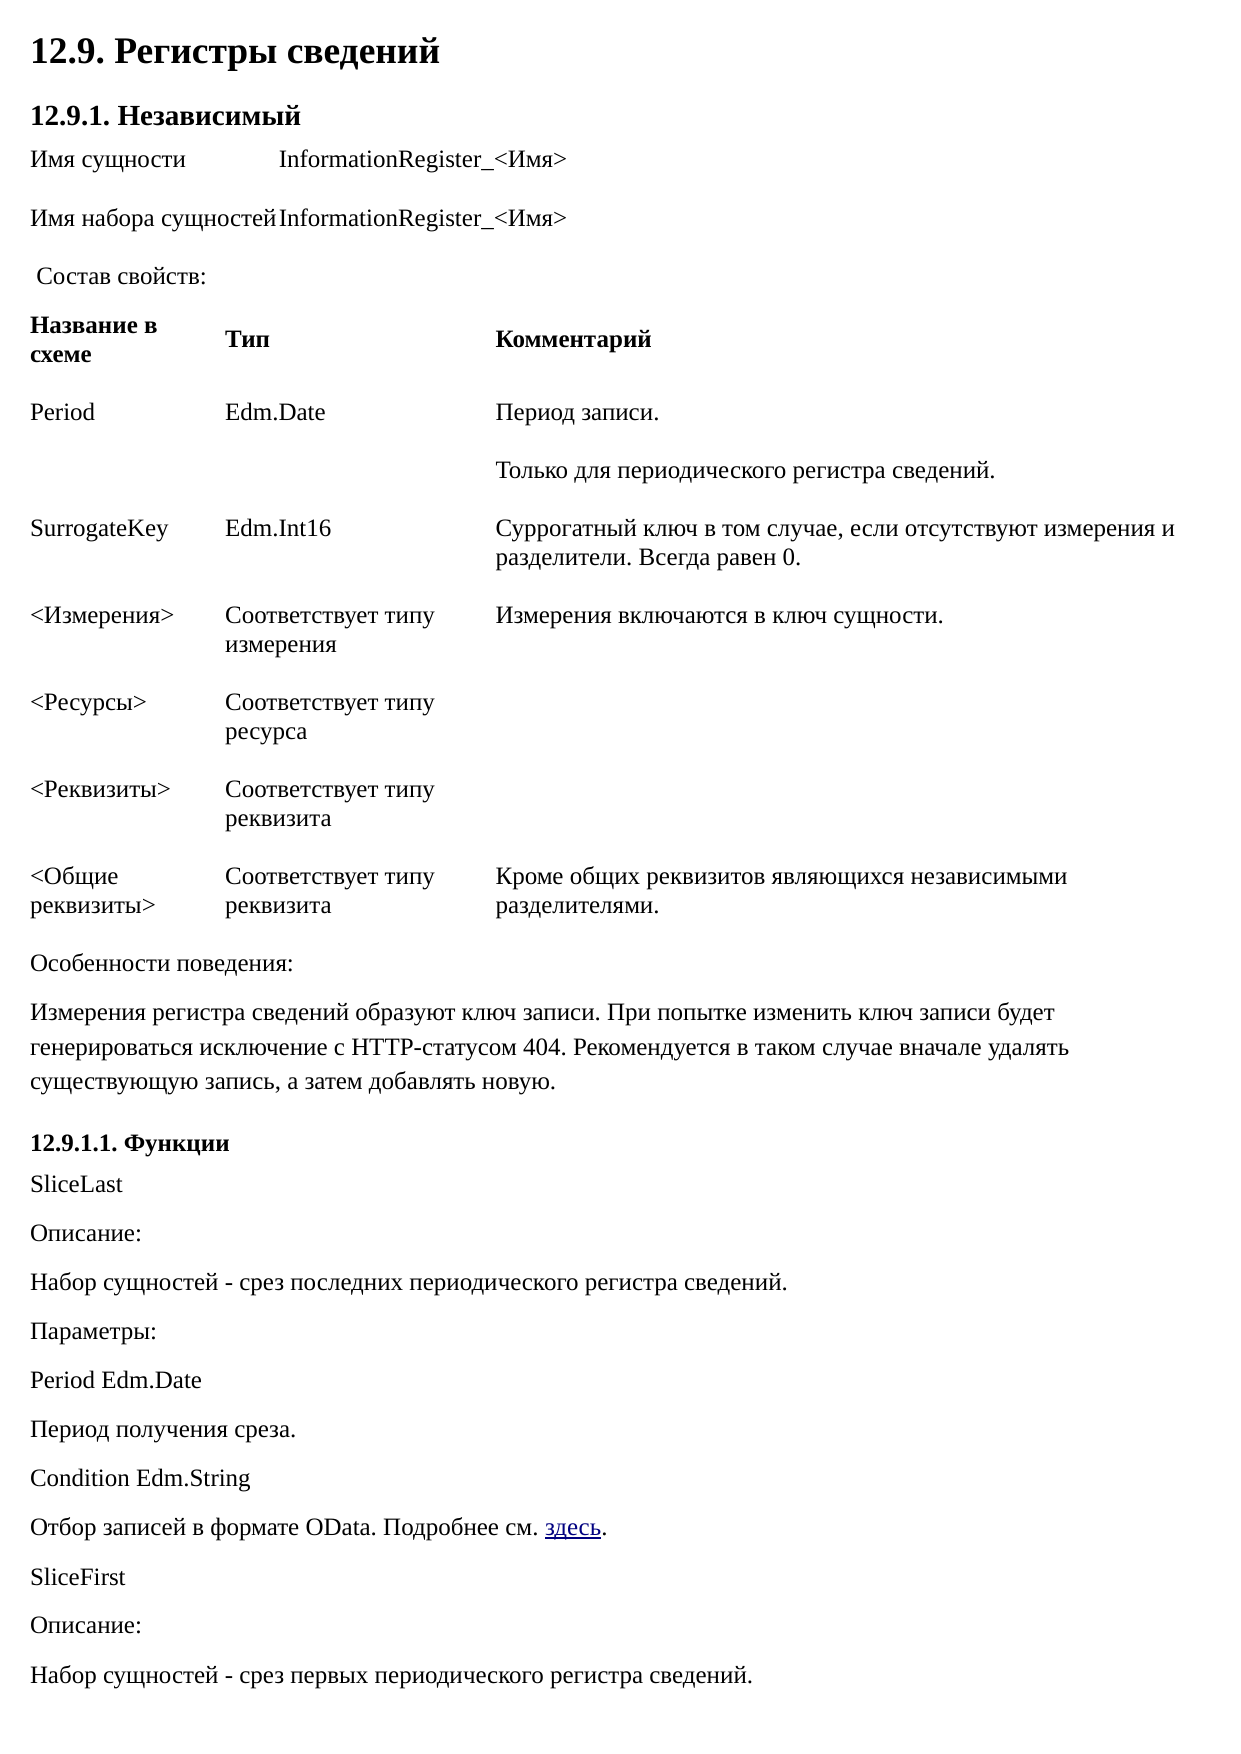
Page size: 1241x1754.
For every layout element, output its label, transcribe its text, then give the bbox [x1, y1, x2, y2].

text Параметры: [30, 1316, 1211, 1345]
text Отбор записей в формате OData. Подробнее см. здесь. [30, 1512, 1211, 1541]
table_cell [495, 687, 1211, 774]
text Набор сущностей ‑ срез первых периодического регистра сведений. [30, 1660, 1211, 1688]
text SliceFirst [30, 1562, 1211, 1590]
table_cell Соответствует типу измерения [225, 600, 495, 687]
text Особенности поведения: [30, 948, 1211, 977]
text Period Edm.Date [30, 1365, 1211, 1394]
table_cell Edm.Date [225, 397, 495, 513]
table_cell Имя набора сущностей [30, 203, 278, 261]
table_cell <Реквизиты> [30, 774, 225, 861]
text Описание: [30, 1611, 1211, 1639]
table_cell Суррогатный ключ в том случае, если отсутствуют измерения и разделители. Всегда равен 0. [495, 513, 1211, 600]
table_header Имя сущности [30, 144, 278, 203]
subtitle 12.9.1.1. Функции [30, 1128, 1211, 1157]
table_cell <Ресурсы> [30, 687, 225, 774]
table_cell Кроме общих реквизитов являющихся независимыми разделителями. [495, 861, 1211, 948]
text Измерения регистра сведений образуют ключ записи. При попытке изменить ключ записи будет генерироваться исключение с HTTP-статусом 404. Рекомендуется в таком случае вначале удалять существующую запись, а затем добавлять новую. [30, 997, 1211, 1095]
table_cell Соответствует типу реквизита [225, 774, 495, 861]
subtitle 12.9.1. Независимый [30, 98, 1211, 132]
table_header Название в схеме [30, 310, 225, 397]
text Состав свойств: [30, 261, 1211, 289]
text Период получения среза. [30, 1414, 1211, 1443]
table_cell [495, 774, 1211, 861]
text SliceLast [30, 1169, 1211, 1198]
table_header Комментарий [495, 310, 1211, 397]
table_cell InformationRegister_<Имя> [279, 203, 568, 261]
text Condition Edm.String [30, 1463, 1211, 1492]
table_cell SurrogateKey [30, 513, 225, 600]
table_header Тип [225, 310, 495, 397]
text Описание: [30, 1218, 1211, 1247]
table_cell Period [30, 397, 225, 513]
subtitle 12.9. Регистры сведений [30, 28, 1211, 71]
table_cell Измерения включаются в ключ сущности. [495, 600, 1211, 687]
table_cell Период записи. Только для периодического регистра сведений. [495, 397, 1211, 513]
table_cell <Измерения> [30, 600, 225, 687]
table_header InformationRegister_<Имя> [279, 144, 568, 203]
table_cell Соответствует типу реквизита [225, 861, 495, 948]
text Набор сущностей ‑ срез последних периодического регистра сведений. [30, 1267, 1211, 1296]
table_cell <Общие реквизиты> [30, 861, 225, 948]
table_cell Соответствует типу ресурса [225, 687, 495, 774]
table_cell Edm.Int16 [225, 513, 495, 600]
